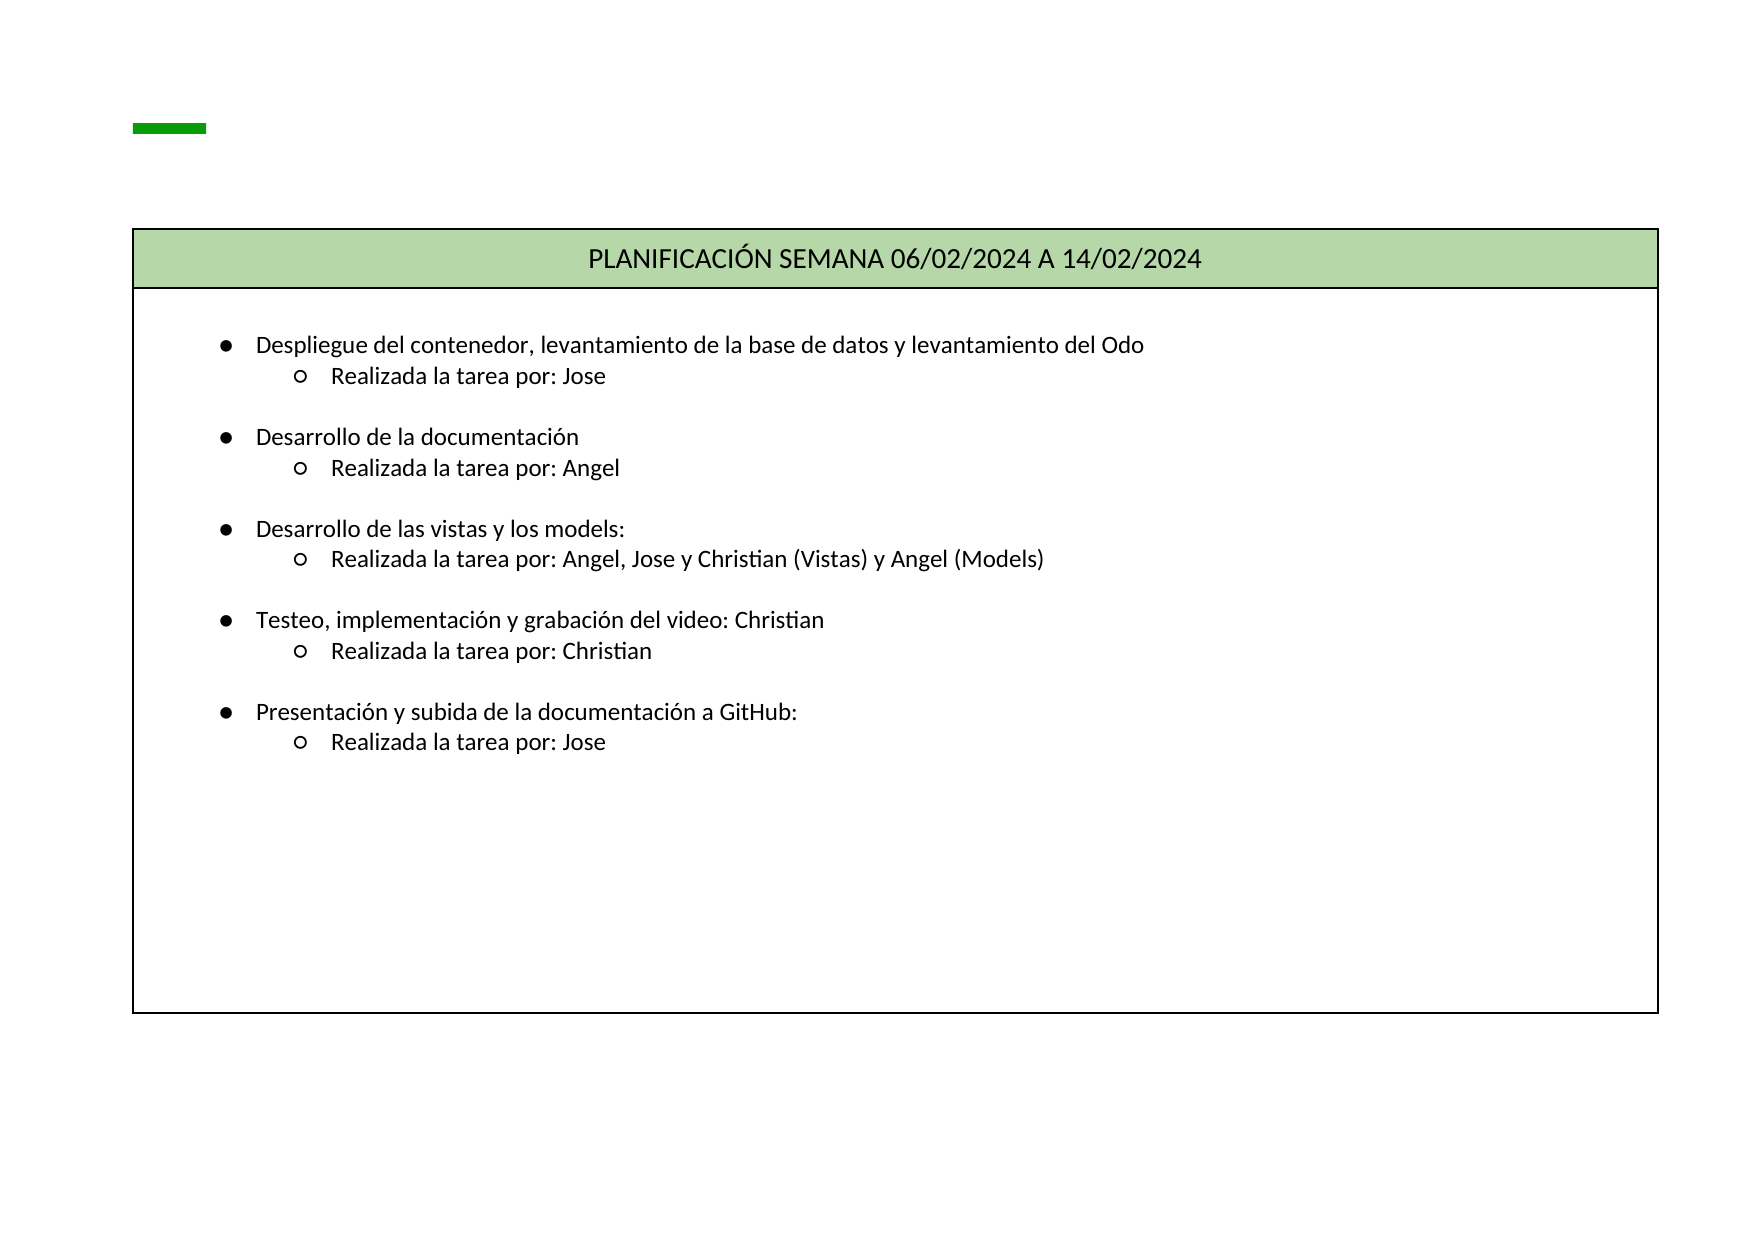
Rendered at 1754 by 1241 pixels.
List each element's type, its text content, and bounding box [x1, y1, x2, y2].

picture [132, 123, 207, 134]
table_cell Despliegue del contenedor, levantamiento de la base de datos y levantamiento del Odo Realizada la tarea por: Jose Desarrollo de la documentación Realizada la tarea por: Angel Desarrollo de las vistas y los models: Realizada la tarea por: Angel, Jose y Christian (Vistas) y Angel (Models) Testeo, implementación y grabación del video: Christian Realizada la tarea por: Christian Presentación y subida de la documentación a GitHub: Realizada la tarea por: Jose [134, 289, 1657, 1012]
table_header PLANIFICACIÓN SEMANA 06/02/2024 A 14/02/2024 [134, 230, 1657, 287]
